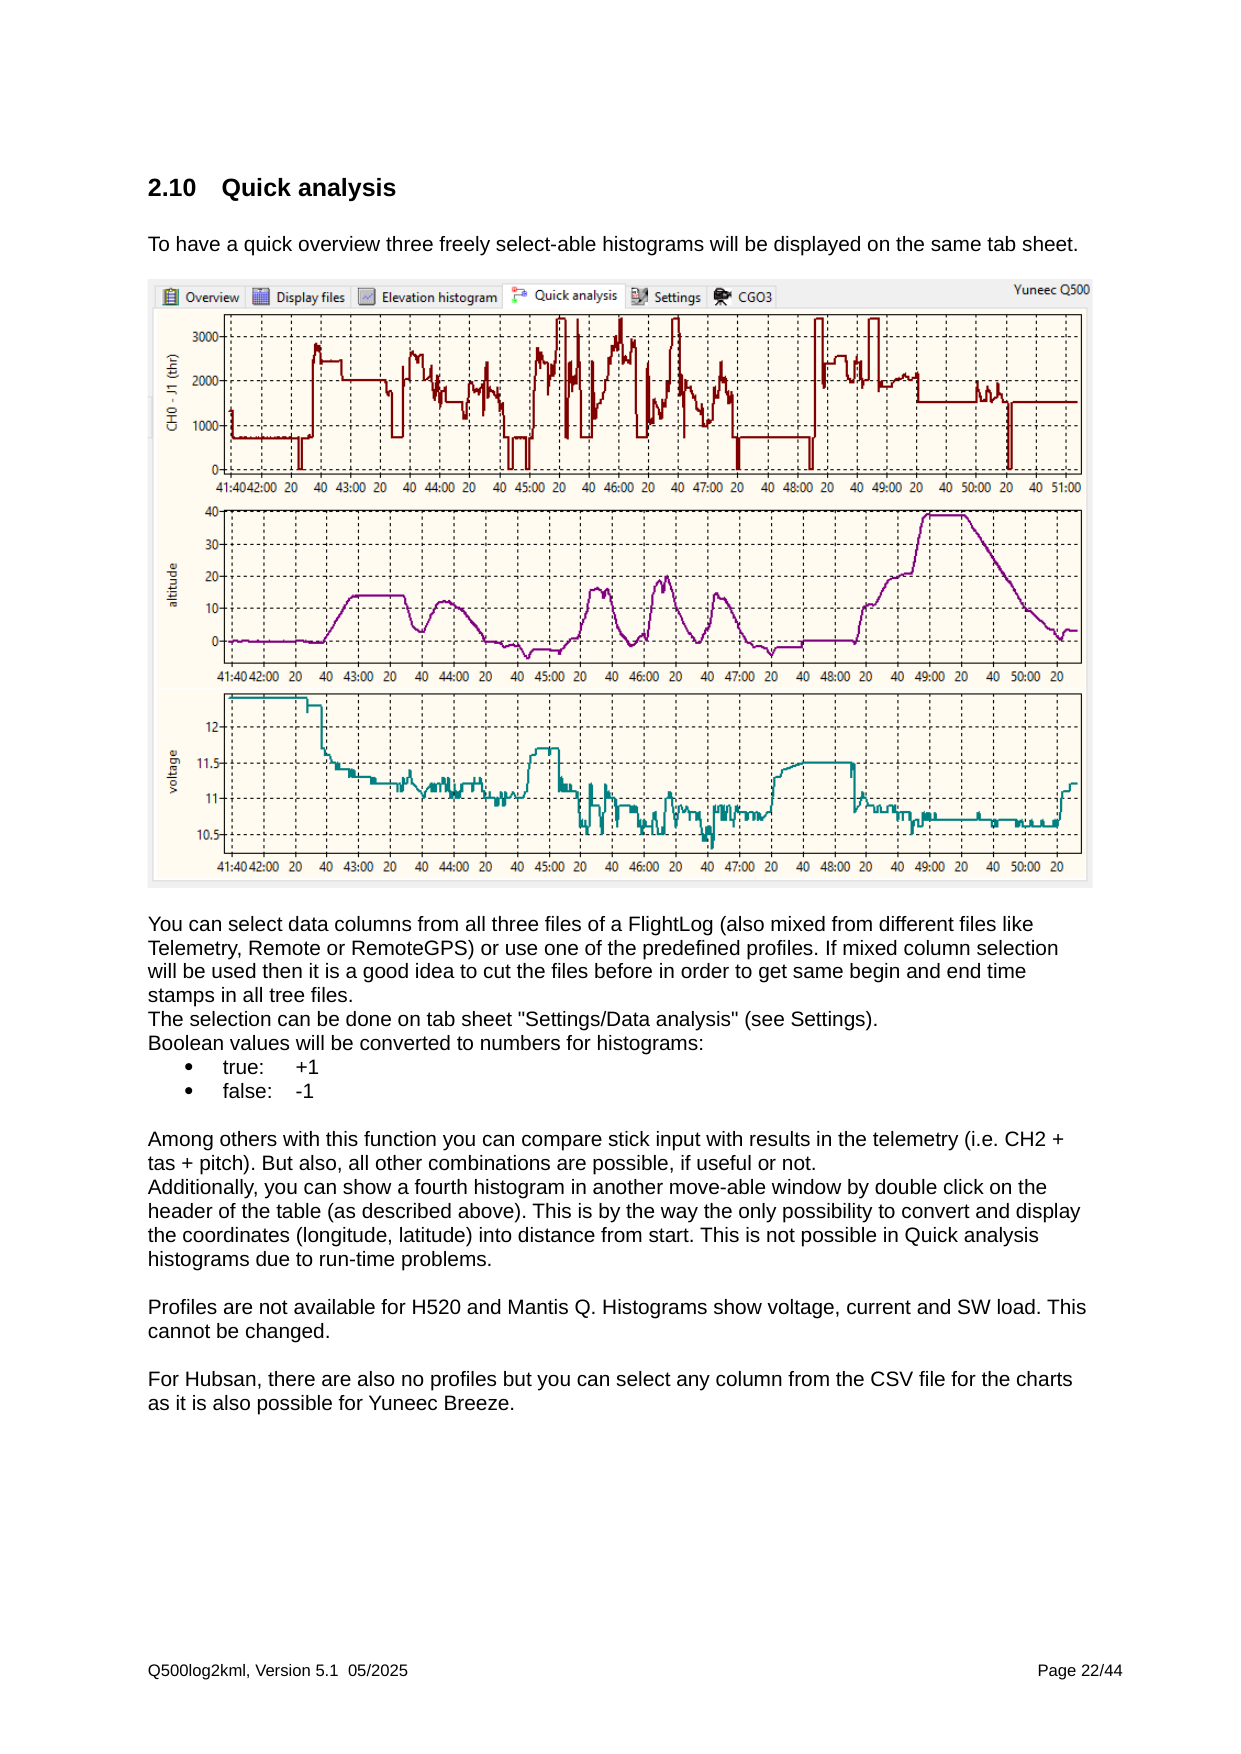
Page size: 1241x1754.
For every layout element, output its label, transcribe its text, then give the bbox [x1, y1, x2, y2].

text Boolean values will be converted to numbers for histograms: [148, 1031, 1093, 1055]
picture [147, 279, 1093, 888]
list false: -1 [185, 1079, 1093, 1103]
text Additionally, you can show a fourth histogram in another move-able window by double click on the header of the table (as described above). This is by the way the only possibility to convert and display the coordinates (longitude, latitude) into distance from start. This is not possible in Quick analysis histograms due to run-time problems. [148, 1175, 1093, 1271]
text For Hubsan, there are also no profiles but you can select any column from the CSV file for the charts as it is also possible for Yuneec Breeze. [148, 1367, 1093, 1415]
list true: +1 [185, 1055, 1093, 1079]
text The selection can be done on tab sheet "Settings/Data analysis" (see Settings). [148, 1007, 1093, 1031]
text To have a quick overview three freely select-able histograms will be displayed on the same tab sheet. [148, 232, 1093, 256]
text Among others with this function you can compare stick input with results in the telemetry (i.e. CH2 + tas + pitch). But also, all other combinations are possible, if useful or not. [148, 1127, 1093, 1175]
text Profiles are not available for H520 and Mantis Q. Histograms show voltage, current and SW load. This cannot be changed. [148, 1295, 1093, 1343]
subtitle Quick analysis [148, 173, 1093, 201]
text You can select data columns from all three files of a FlightLog (also mixed from different files like Telemetry, Remote or RemoteGPS) or use one of the predefined profiles. If mixed column selection will be used then it is a good idea to cut the files before in order to get same begin and end time stamps in all tree files. [148, 911, 1093, 1007]
